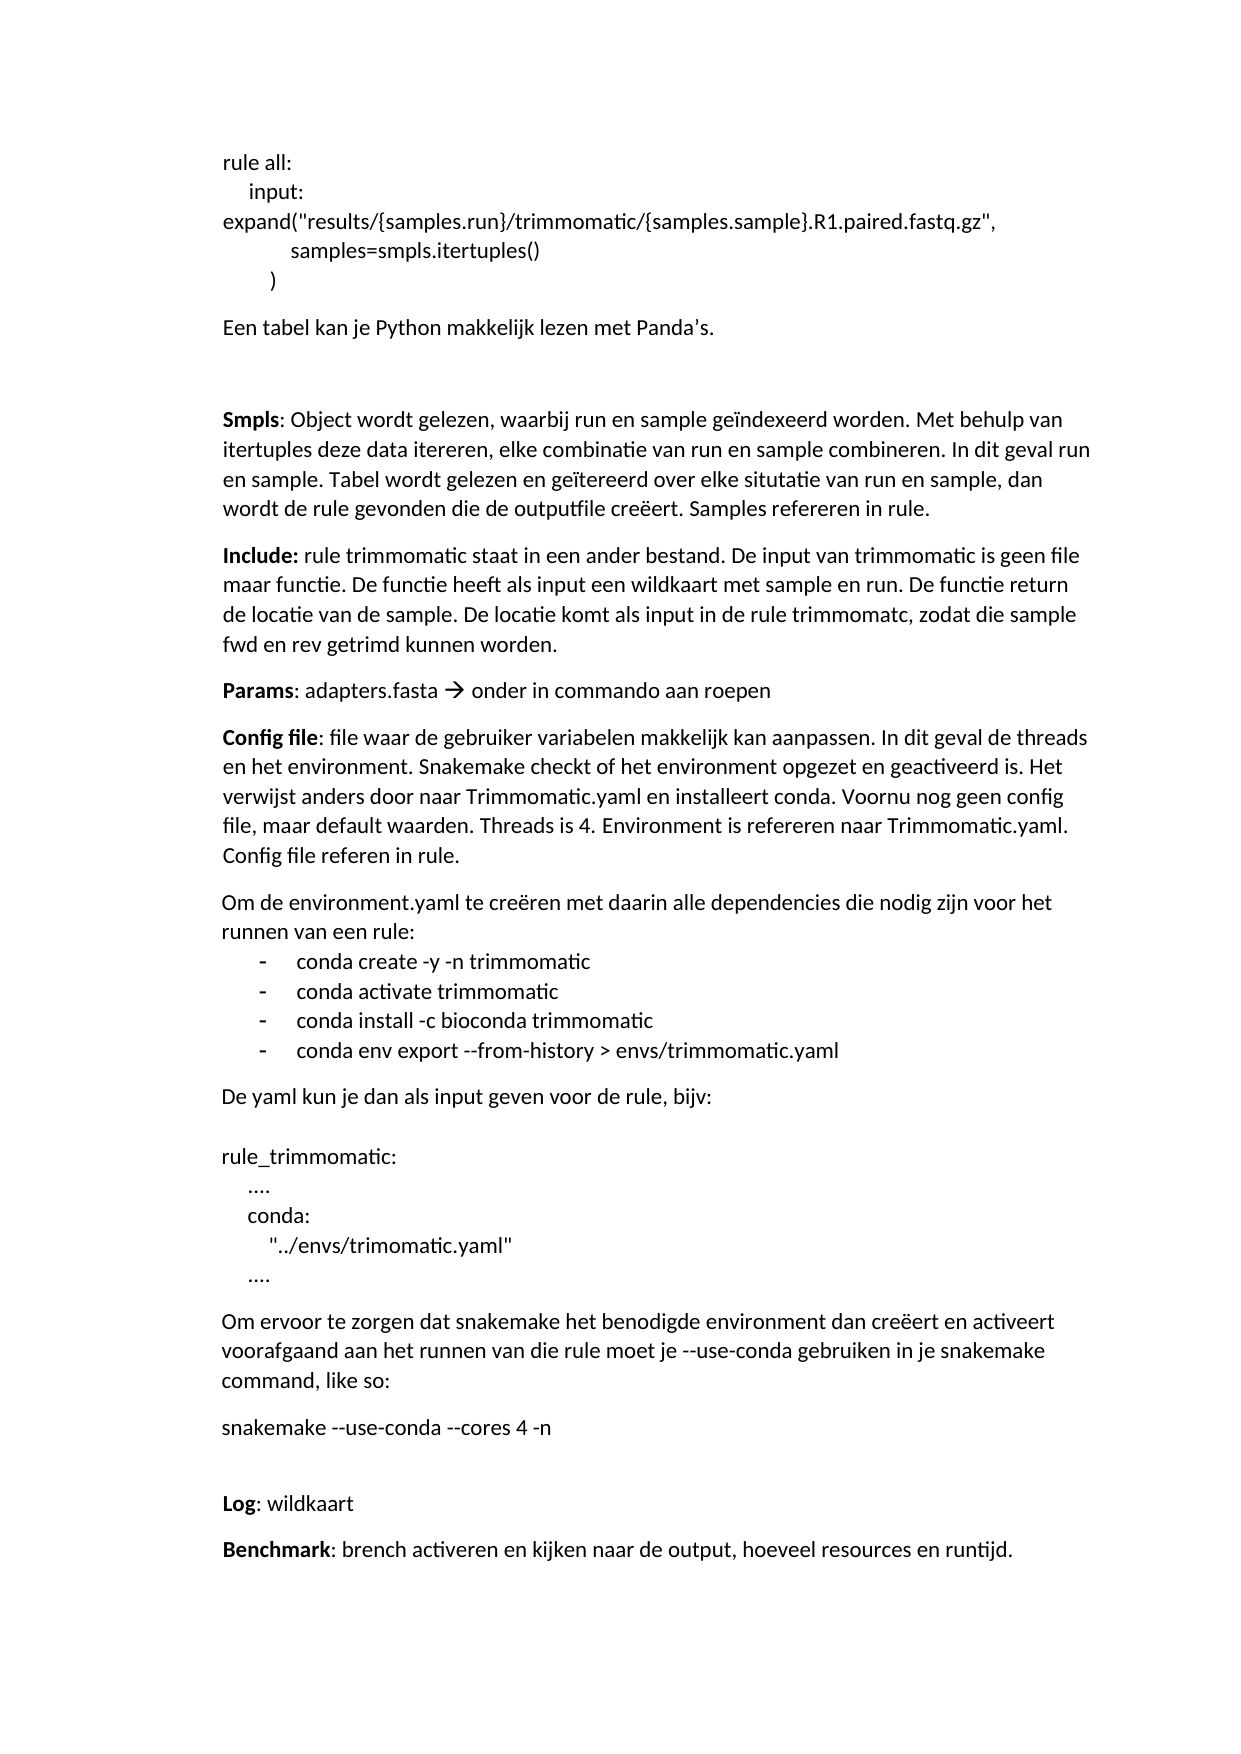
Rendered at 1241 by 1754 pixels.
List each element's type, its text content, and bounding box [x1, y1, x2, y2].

text Smpls: Object wordt gelezen, waarbij run en sample geïndexeerd worden. Met behulp van itertuples deze data itereren, elke combinatie van run en sample combineren. In dit geval run en sample. Tabel wordt gelezen en geïtereerd over elke situtatie van run en sample, dan wordt de rule gevonden die de outputfile creëert. Samples refereren in rule. [223, 405, 1093, 522]
text Log: wildkaart [223, 1489, 1093, 1517]
text De yaml kun je dan als input geven voor de rule, bijv: rule_trimmomatic: .... conda: "../envs/trimomatic.yaml" .... [221, 1082, 1093, 1289]
text snakemake --use-conda --cores 4 -n [221, 1413, 1093, 1470]
list conda install -c bioconda trimmomatic [259, 1006, 1093, 1034]
text Om de environment.yaml te creëren met daarin alle dependencies die nodig zijn voor het runnen van een rule: [221, 888, 1093, 945]
text Een tabel kan je Python makkelijk lezen met Panda’s. [223, 313, 1093, 341]
text Om ervoor te zorgen dat snakemake het benodigde environment dan creëert en activeert voorafgaand aan het runnen van die rule moet je --use-conda gebruiken in je snakemake command, like so: [221, 1307, 1093, 1394]
list conda activate trimmomatic [259, 977, 1093, 1005]
list conda env export --from-history > envs/trimmomatic.yaml [259, 1036, 1093, 1064]
text Benchmark: brench activeren en kijken naar de output, hoeveel resources en runtijd. [223, 1535, 1093, 1563]
text Params: adapters.fasta  onder in commando aan roepen [223, 676, 1093, 704]
text Include: rule trimmomatic staat in een ander bestand. De input van trimmomatic is geen file maar functie. De functie heeft als input een wildkaart met sample en run. De functie return de locatie van de sample. De locatie komt als input in de rule trimmomatc, zodat die sample fwd en rev getrimd kunnen worden. [223, 541, 1093, 658]
text rule all: input: expand("results/{samples.run}/trimmomatic/{samples.sample}.R1.paired.fastq.gz", samples=smpls.itertuples() ) [223, 148, 1093, 294]
list conda create -y -n trimmomatic [259, 947, 1093, 975]
text Config file: file waar de gebruiker variabelen makkelijk kan aanpassen. In dit geval de threads en het environment. Snakemake checkt of het environment opgezet en geactiveerd is. Het verwijst anders door naar Trimmomatic.yaml en installeert conda. Voornu nog geen config file, maar default waarden. Threads is 4. Environment is refereren naar Trimmomatic.yaml. Config file referen in rule. [223, 723, 1093, 869]
